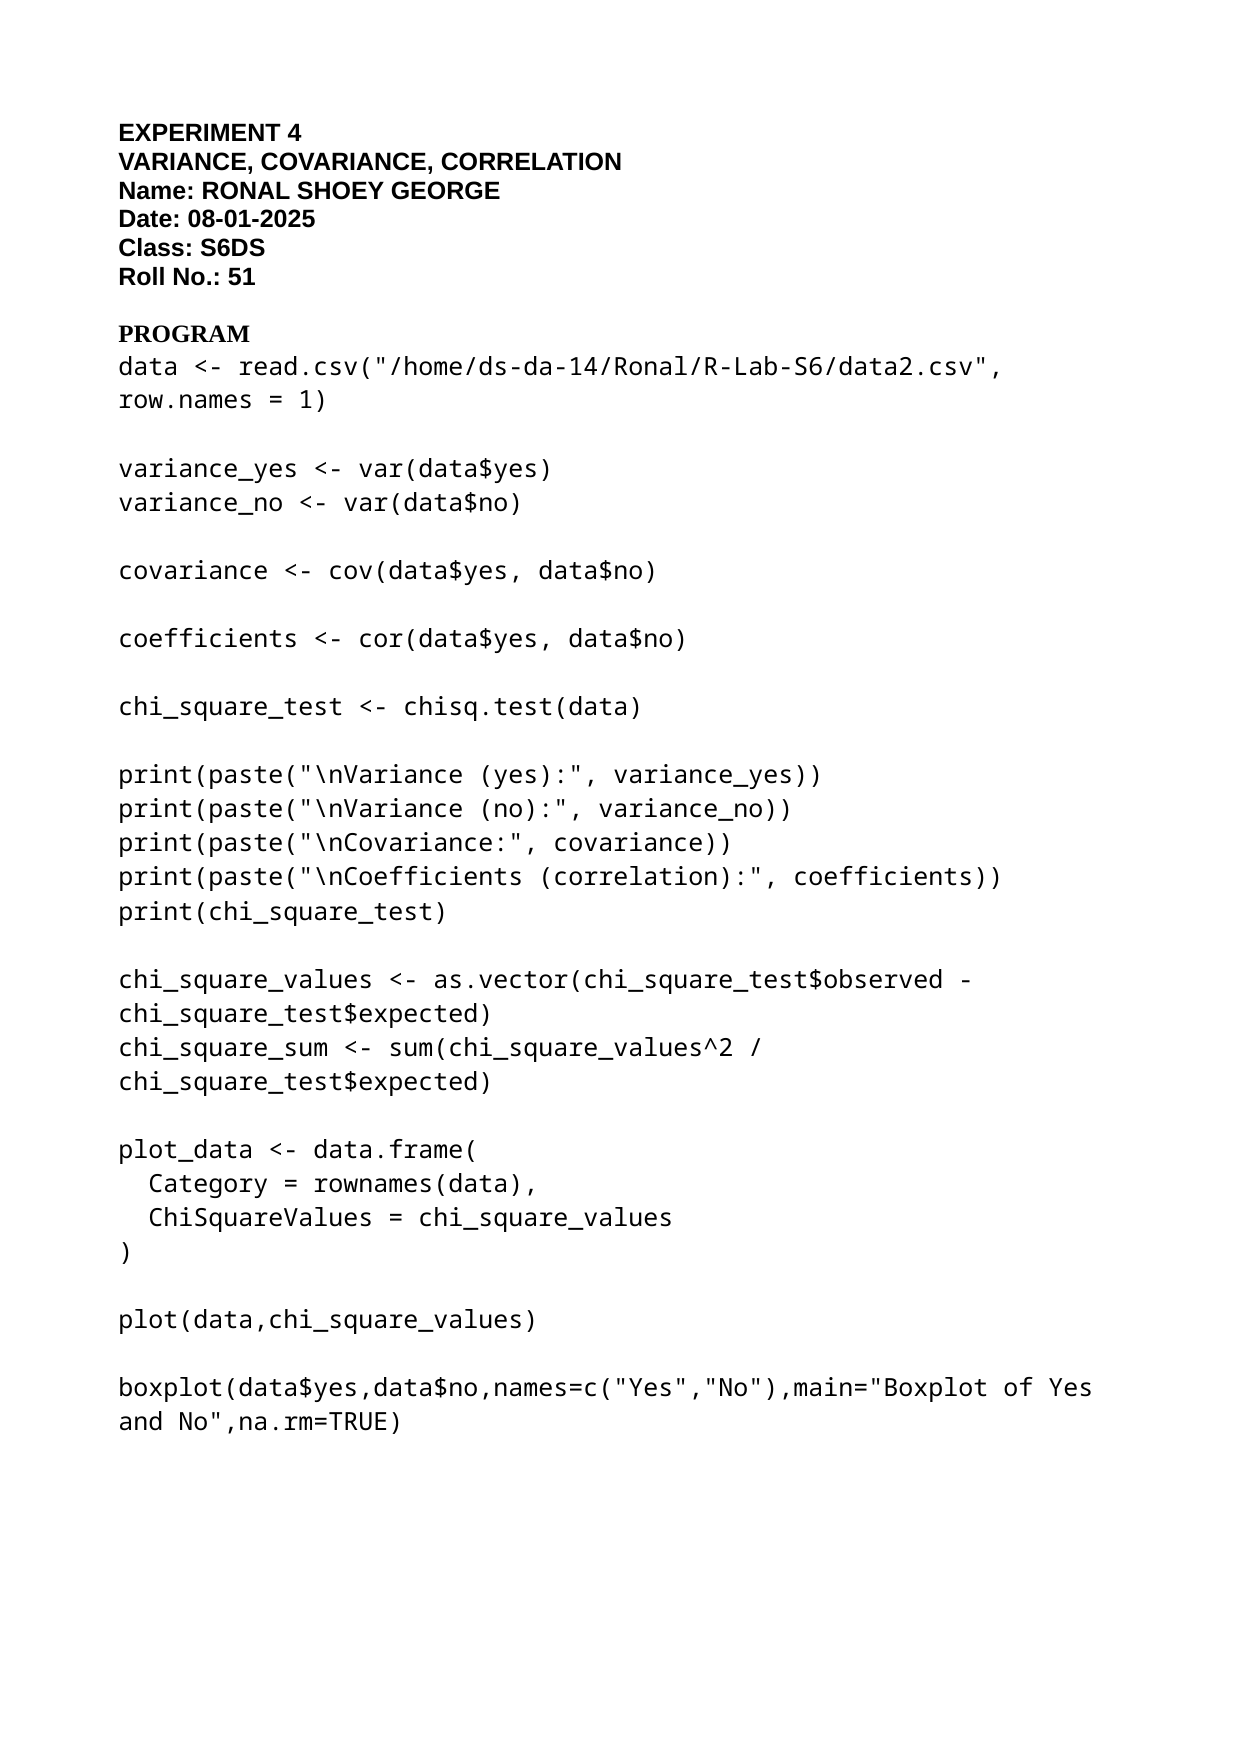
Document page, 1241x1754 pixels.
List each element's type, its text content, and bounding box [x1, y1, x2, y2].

text Name: RONAL SHOEY GEORGE [118, 176, 1122, 204]
text chi_square_sum <- sum(chi_square_values^2 / chi_square_test$expected) [118, 1029, 1122, 1097]
text variance_yes <- var(data$yes) [118, 450, 1122, 484]
text covariance <- cov(data$yes, data$no) [118, 552, 1122, 587]
text EXPERIMENT 4 [118, 118, 1122, 147]
text print(paste("\nCovariance:", covariance)) [118, 825, 1122, 859]
text Date: 08-01-2025 [118, 204, 1122, 233]
text print(paste("\nVariance (no):", variance_no)) [118, 791, 1122, 825]
text ) [118, 1234, 1122, 1268]
text print(chi_square_test) [118, 893, 1122, 927]
text Category = rownames(data), [118, 1166, 1122, 1200]
text VARIANCE, COVARIANCE, CORRELATION [118, 147, 1122, 176]
text chi_square_test <- chisq.test(data) [118, 689, 1122, 723]
text coefficients <- cor(data$yes, data$no) [118, 621, 1122, 655]
text ChiSquareValues = chi_square_values [118, 1200, 1122, 1234]
text boxplot(data$yes,data$no,names=c("Yes","No"),main="Boxplot of Yes and No",na.rm=TRUE) [118, 1370, 1122, 1438]
text plot(data,chi_square_values) [118, 1302, 1122, 1336]
text data <- read.csv("/home/ds-da-14/Ronal/R-Lab-S6/data2.csv", row.names = 1) [118, 348, 1122, 416]
text variance_no <- var(data$no) [118, 484, 1122, 518]
text print(paste("\nVariance (yes):", variance_yes)) [118, 757, 1122, 791]
text plot_data <- data.frame( [118, 1132, 1122, 1166]
text Class: S6DS [118, 233, 1122, 262]
text Roll No.: 51 [118, 262, 1122, 291]
text chi_square_values <- as.vector(chi_square_test$observed - chi_square_test$expected) [118, 961, 1122, 1029]
text PROGRAM [118, 319, 1122, 348]
text print(paste("\nCoefficients (correlation):", coefficients)) [118, 859, 1122, 893]
